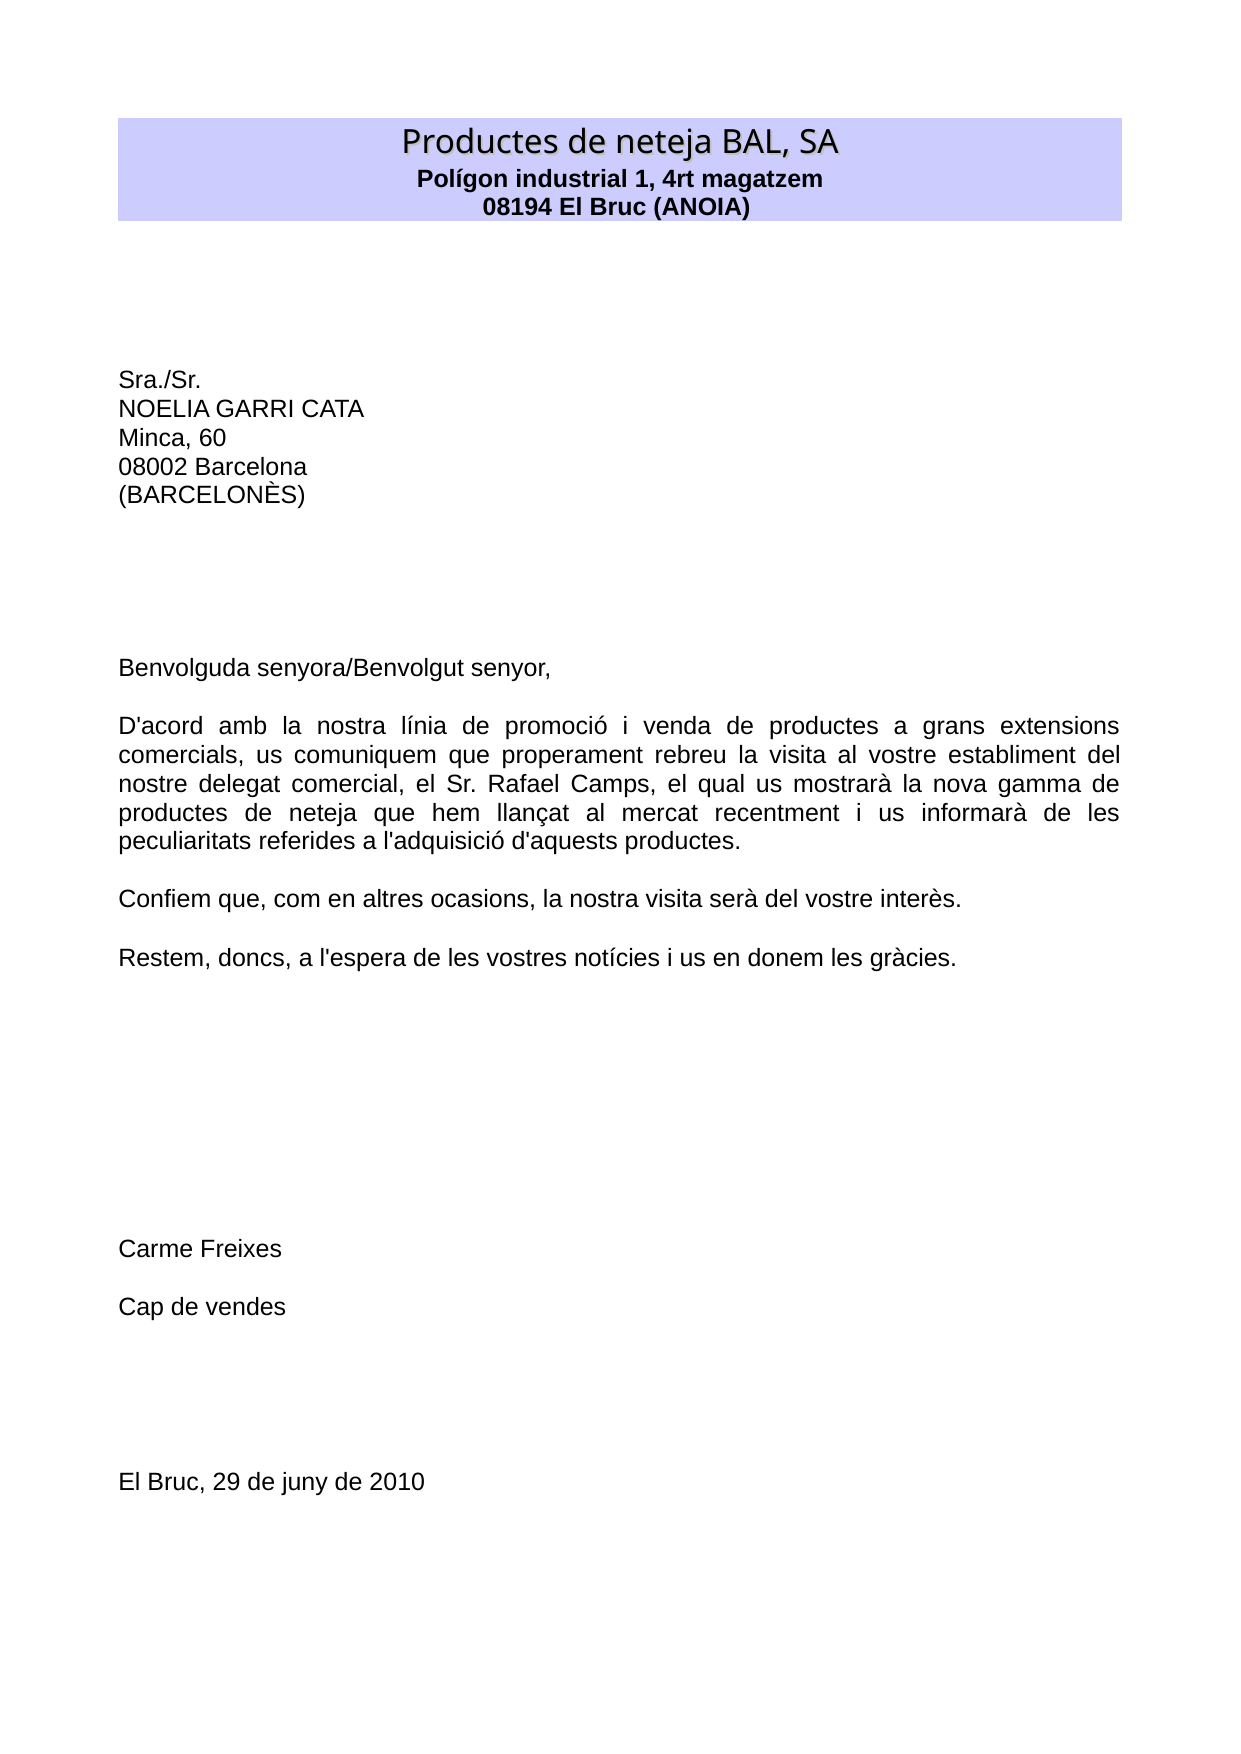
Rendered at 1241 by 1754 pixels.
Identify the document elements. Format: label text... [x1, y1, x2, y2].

text El Bruc, 29 de juny de 2010 [118, 1467, 1122, 1496]
text D'acord amb la nostra línia de promoció i venda de productes a grans extensions comercials, us comuniquem que properament rebreu la visita al vostre establiment del nostre delegat comercial, el Sr. Rafael Camps, el qual us mostrarà la nova gamma de productes de neteja que hem llançat al mercat recentment i us informarà de les peculiaritats referides a l'adquisició d'aquests productes. [118, 711, 1122, 855]
text NOELIA GARRI CATA [118, 394, 1122, 423]
text Restem, doncs, a l'espera de les vostres notícies i us en donem les gràcies. [118, 943, 1122, 971]
text (BARCELONÈS) [118, 481, 1122, 509]
text Confiem que, com en altres ocasions, la nostra visita serà del vostre interès. [118, 884, 1122, 913]
text Benvolguda senyora/Benvolgut senyor, [118, 653, 1122, 682]
text Cap de vendes [118, 1292, 1122, 1321]
text Minca, 60 [118, 423, 1122, 452]
text Carme Freixes [118, 1234, 1122, 1263]
text 08002 Barcelona [118, 452, 1122, 481]
text Productes de neteja BAL, SA Polígon industrial 1, 4rt magatzem 08194 El Bruc (ANOIA) [118, 118, 1122, 221]
text Sra./Sr. [118, 366, 1122, 394]
